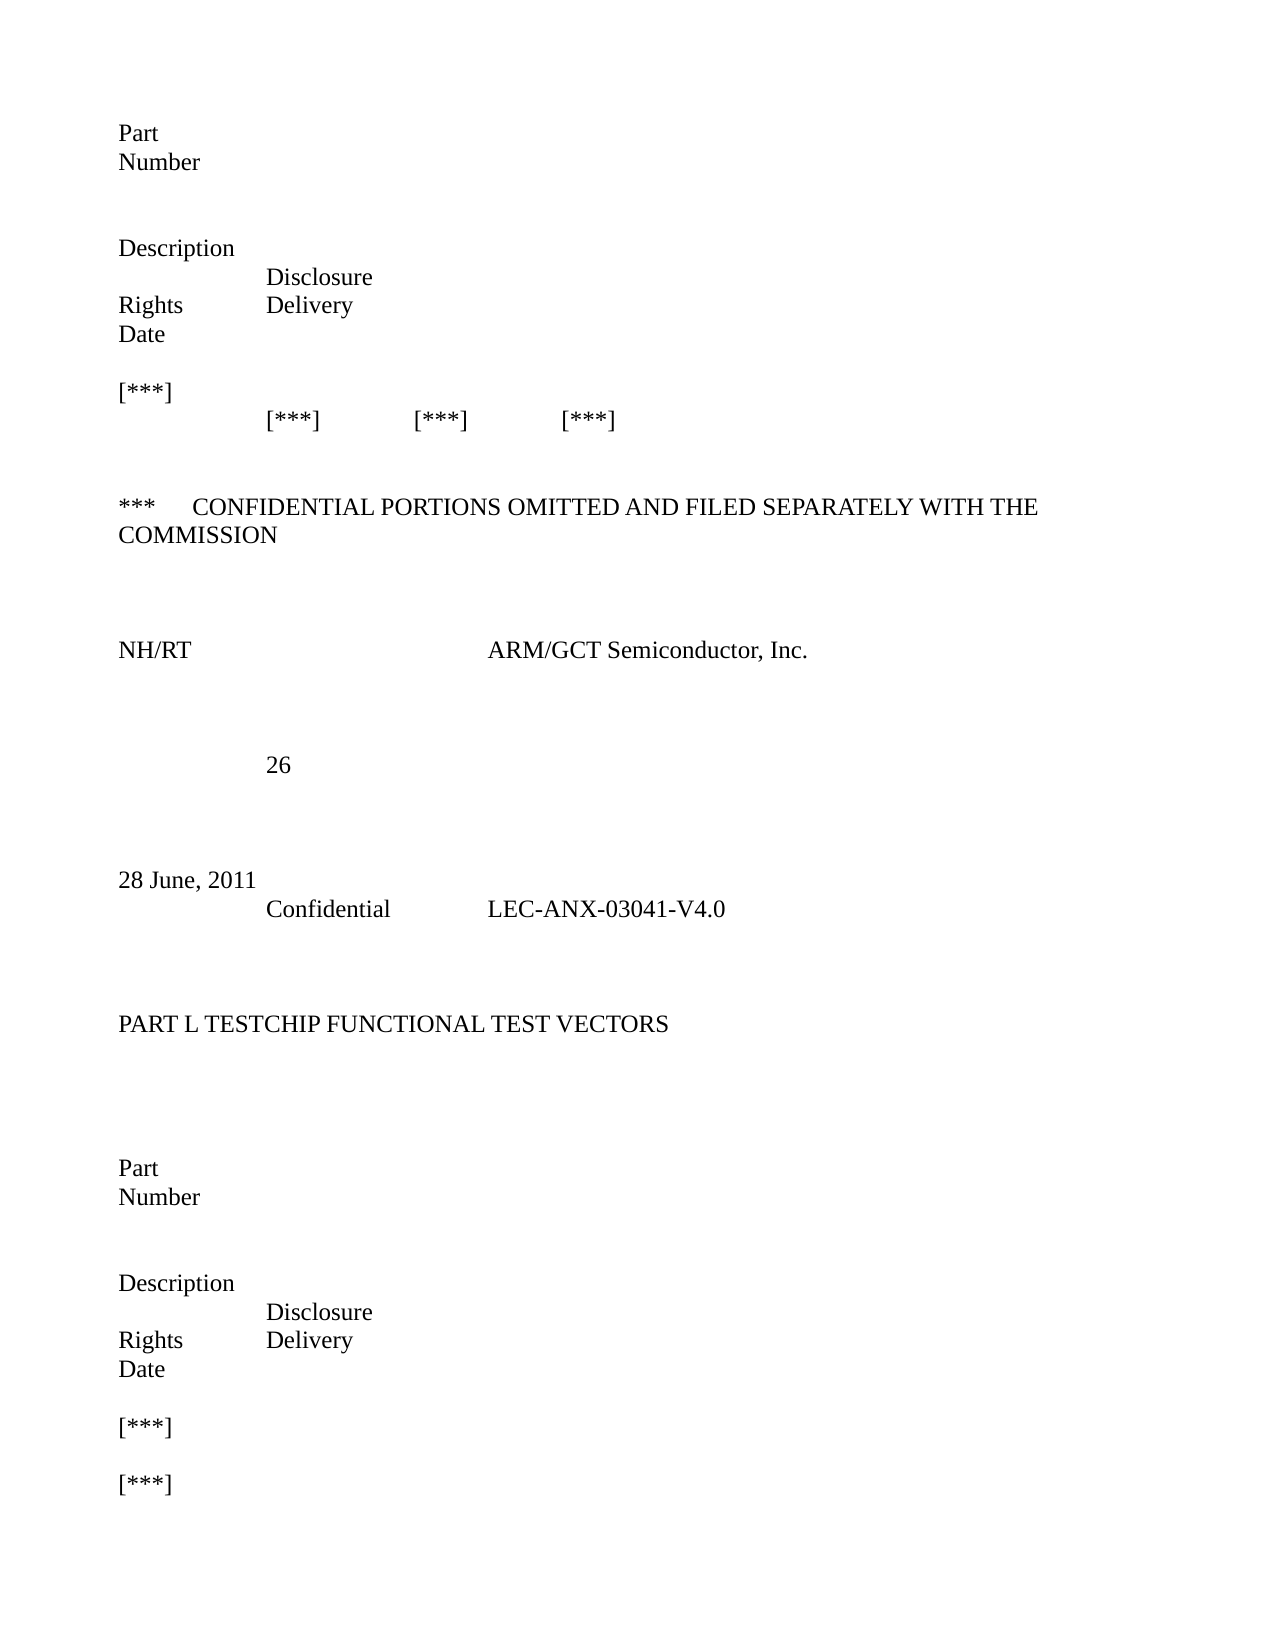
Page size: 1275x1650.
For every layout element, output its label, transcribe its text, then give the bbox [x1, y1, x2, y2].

text Description [118, 233, 1157, 262]
text NH/RT ARM/GCT Semiconductor, Inc. [118, 636, 1157, 664]
text [***] [118, 377, 1157, 406]
text 26 [118, 751, 1157, 779]
text Number [118, 1182, 1157, 1211]
text Confidential LEC-ANX-03041-V4.0 [118, 894, 1157, 923]
text Date [118, 319, 1157, 348]
text 28 June, 2011 [118, 866, 1157, 894]
text Disclosure [118, 262, 1157, 291]
text [***] [118, 1469, 1157, 1498]
text *** CONFIDENTIAL PORTIONS OMITTED AND FILED SEPARATELY WITH THE COMMISSION [118, 492, 1157, 549]
text Rights Delivery [118, 1326, 1157, 1354]
text Disclosure [118, 1297, 1157, 1326]
text Description [118, 1268, 1157, 1297]
text Rights Delivery [118, 291, 1157, 319]
text [***] [***] [***] [118, 406, 1157, 434]
text [***] [118, 1412, 1157, 1441]
text Date [118, 1354, 1157, 1383]
text Part [118, 118, 1157, 147]
text Number [118, 147, 1157, 176]
text PART L TESTCHIP FUNCTIONAL TEST VECTORS [118, 1009, 1157, 1038]
text Part [118, 1153, 1157, 1182]
